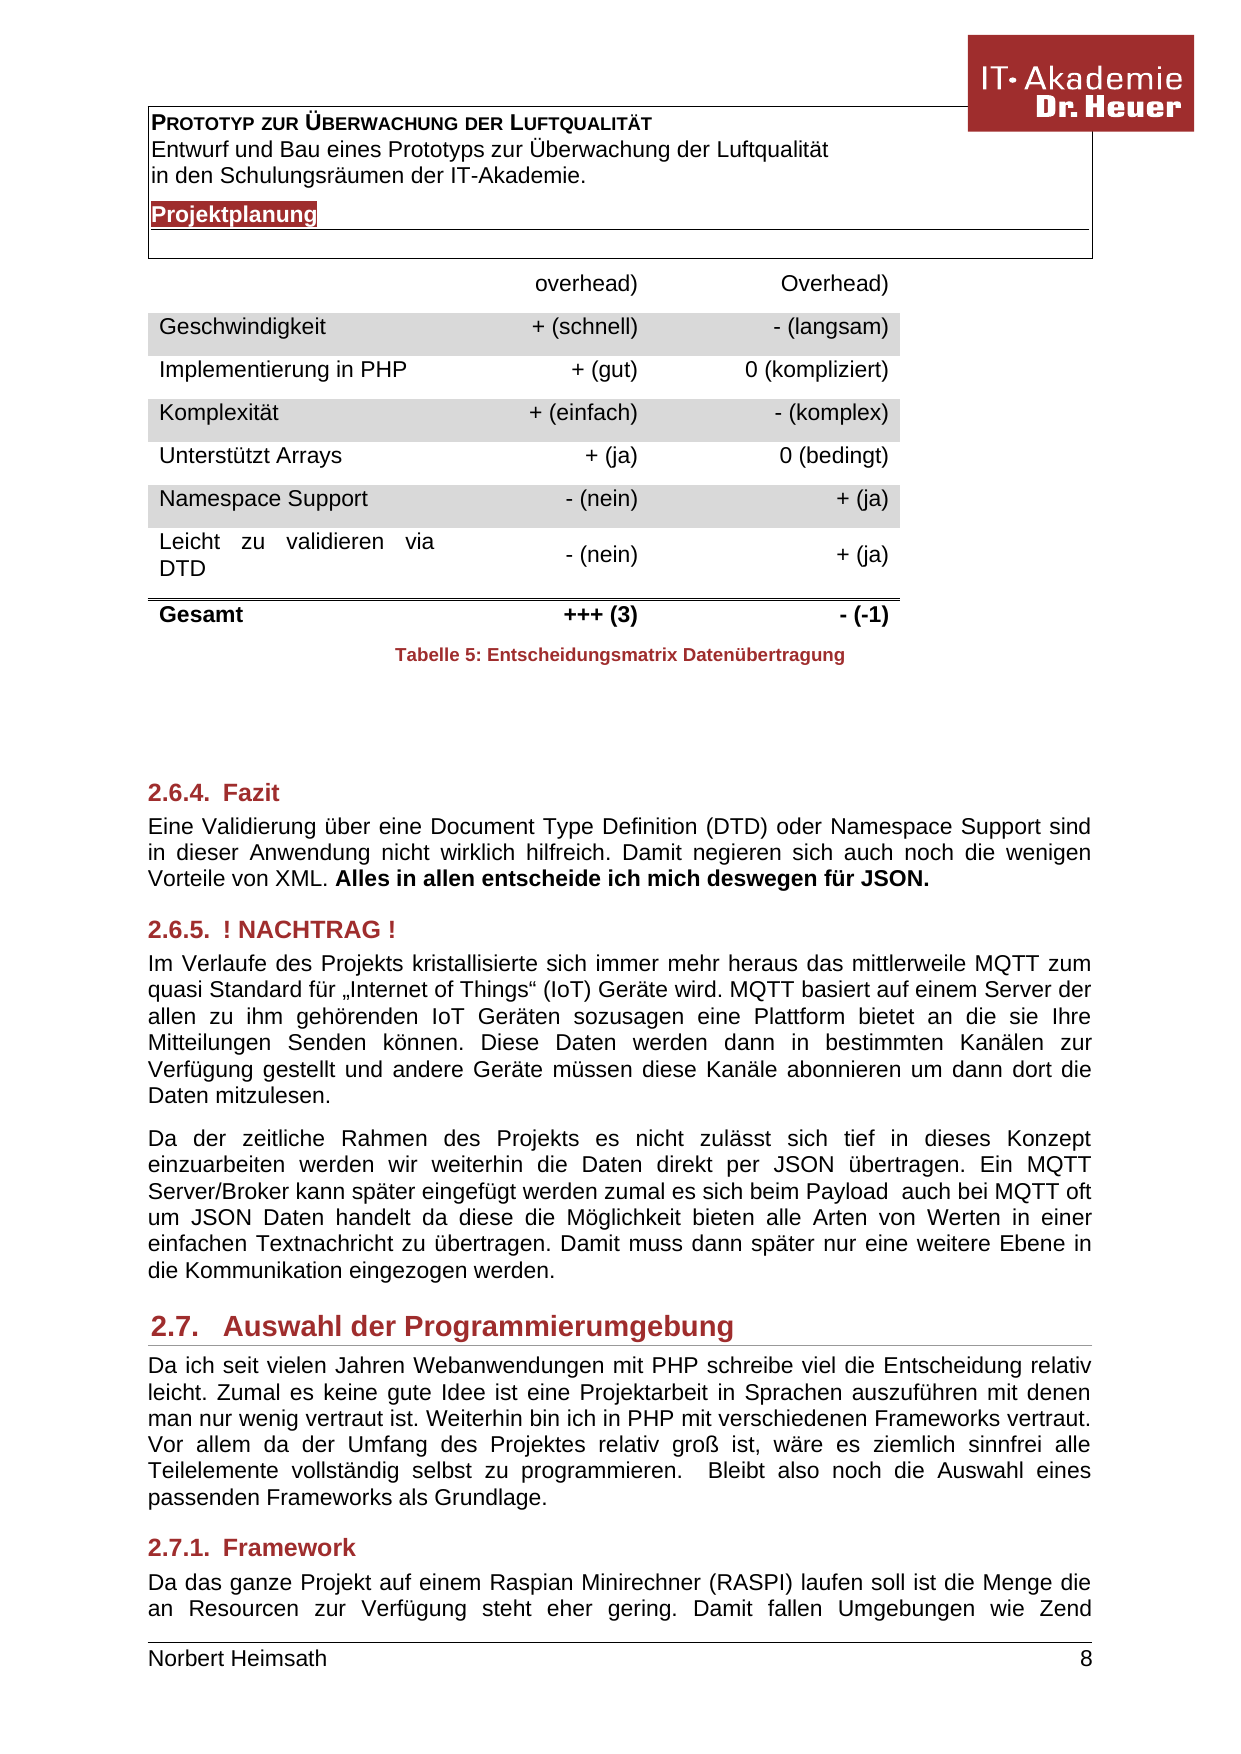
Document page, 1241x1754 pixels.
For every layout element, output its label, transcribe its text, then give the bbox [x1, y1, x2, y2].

table_cell 0 (kompliziert) [649, 356, 900, 399]
table_cell - (langsam) [649, 313, 900, 356]
text Tabelle 5: Entscheidungsmatrix Datenübertragung [148, 644, 1092, 665]
table_cell + (schnell) [446, 313, 649, 356]
table_cell Implementierung in PHP [148, 356, 446, 399]
table_cell - (-1) [649, 601, 900, 644]
table_cell - (nein) [446, 485, 649, 528]
table_cell Overhead) [649, 270, 900, 313]
table_cell Leicht zu validieren via DTD [148, 528, 446, 598]
table_cell [148, 270, 446, 313]
table_cell +++ (3) [446, 601, 649, 644]
table_cell + (ja) [649, 528, 900, 598]
table_cell - (nein) [446, 528, 649, 598]
table_cell Komplexität [148, 399, 446, 442]
subtitle ! NACHTRAG ! [148, 915, 1092, 944]
table_cell Namespace Support [148, 485, 446, 528]
table_cell + (ja) [446, 442, 649, 485]
table_cell Gesamt [148, 601, 446, 644]
table_cell Geschwindigkeit [148, 313, 446, 356]
table_cell - (komplex) [649, 399, 900, 442]
subtitle Framework [148, 1533, 1092, 1562]
text Da das ganze Projekt auf einem Raspian Minirechner (RASPI) laufen soll ist die Menge die an Resourcen zur Verfügung steht eher gering. Damit fallen Umgebungen wie Zend [148, 1568, 1092, 1621]
table_cell 0 (bedingt) [649, 442, 900, 485]
table_cell overhead) [446, 270, 649, 313]
text Da der zeitliche Rahmen des Projekts es nicht zulässt sich tief in dieses Konzept einzuarbeiten werden wir weiterhin die Daten direkt per JSON übertragen. Ein MQTT Server/Broker kann später eingefügt werden zumal es sich beim Payload auch bei MQTT oft um JSON Daten handelt da diese die Möglichkeit bieten alle Arten von Werten in einer einfachen Textnachricht zu übertragen. Damit muss dann später nur eine weitere Ebene in die Kommunikation eingezogen werden. [148, 1125, 1092, 1283]
table_cell Unterstützt Arrays [148, 442, 446, 485]
text Eine Validierung über eine Document Type Definition (DTD) oder Namespace Support sind in dieser Anwendung nicht wirklich hilfreich. Damit negieren sich auch noch die wenigen Vorteile von XML. Alles in allen entscheide ich mich deswegen für JSON. [148, 813, 1092, 892]
table_cell + (einfach) [446, 399, 649, 442]
text Im Verlaufe des Projekts kristallisierte sich immer mehr heraus das mittlerweile MQTT zum quasi Standard für „Internet of Things“ (IoT) Geräte wird. MQTT basiert auf einem Server der allen zu ihm gehörenden IoT Geräten sozusagen eine Plattform bietet an die sie Ihre Mitteilungen Senden können. Diese Daten werden dann in bestimmten Kanälen zur Verfügung gestellt und andere Geräte müssen diese Kanäle abonnieren um dann dort die Daten mitzulesen. [148, 950, 1092, 1108]
subtitle Auswahl der Programmierumgebung [148, 1306, 1092, 1345]
table_cell + (ja) [649, 485, 900, 528]
text Da ich seit vielen Jahren Webanwendungen mit PHP schreibe viel die Entscheidung relativ leicht. Zumal es keine gute Idee ist eine Projektarbeit in Sprachen auszuführen mit denen man nur wenig vertraut ist. Weiterhin bin ich in PHP mit verschiedenen Frameworks vertraut. Vor allem da der Umfang des Projektes relativ groß ist, wäre es ziemlich sinnfrei alle Teilelemente vollständig selbst zu programmieren. Bleibt also noch die Auswahl eines passenden Frameworks als Grundlage. [148, 1352, 1092, 1510]
subtitle Fazit [148, 777, 1092, 806]
table_cell + (gut) [446, 356, 649, 399]
